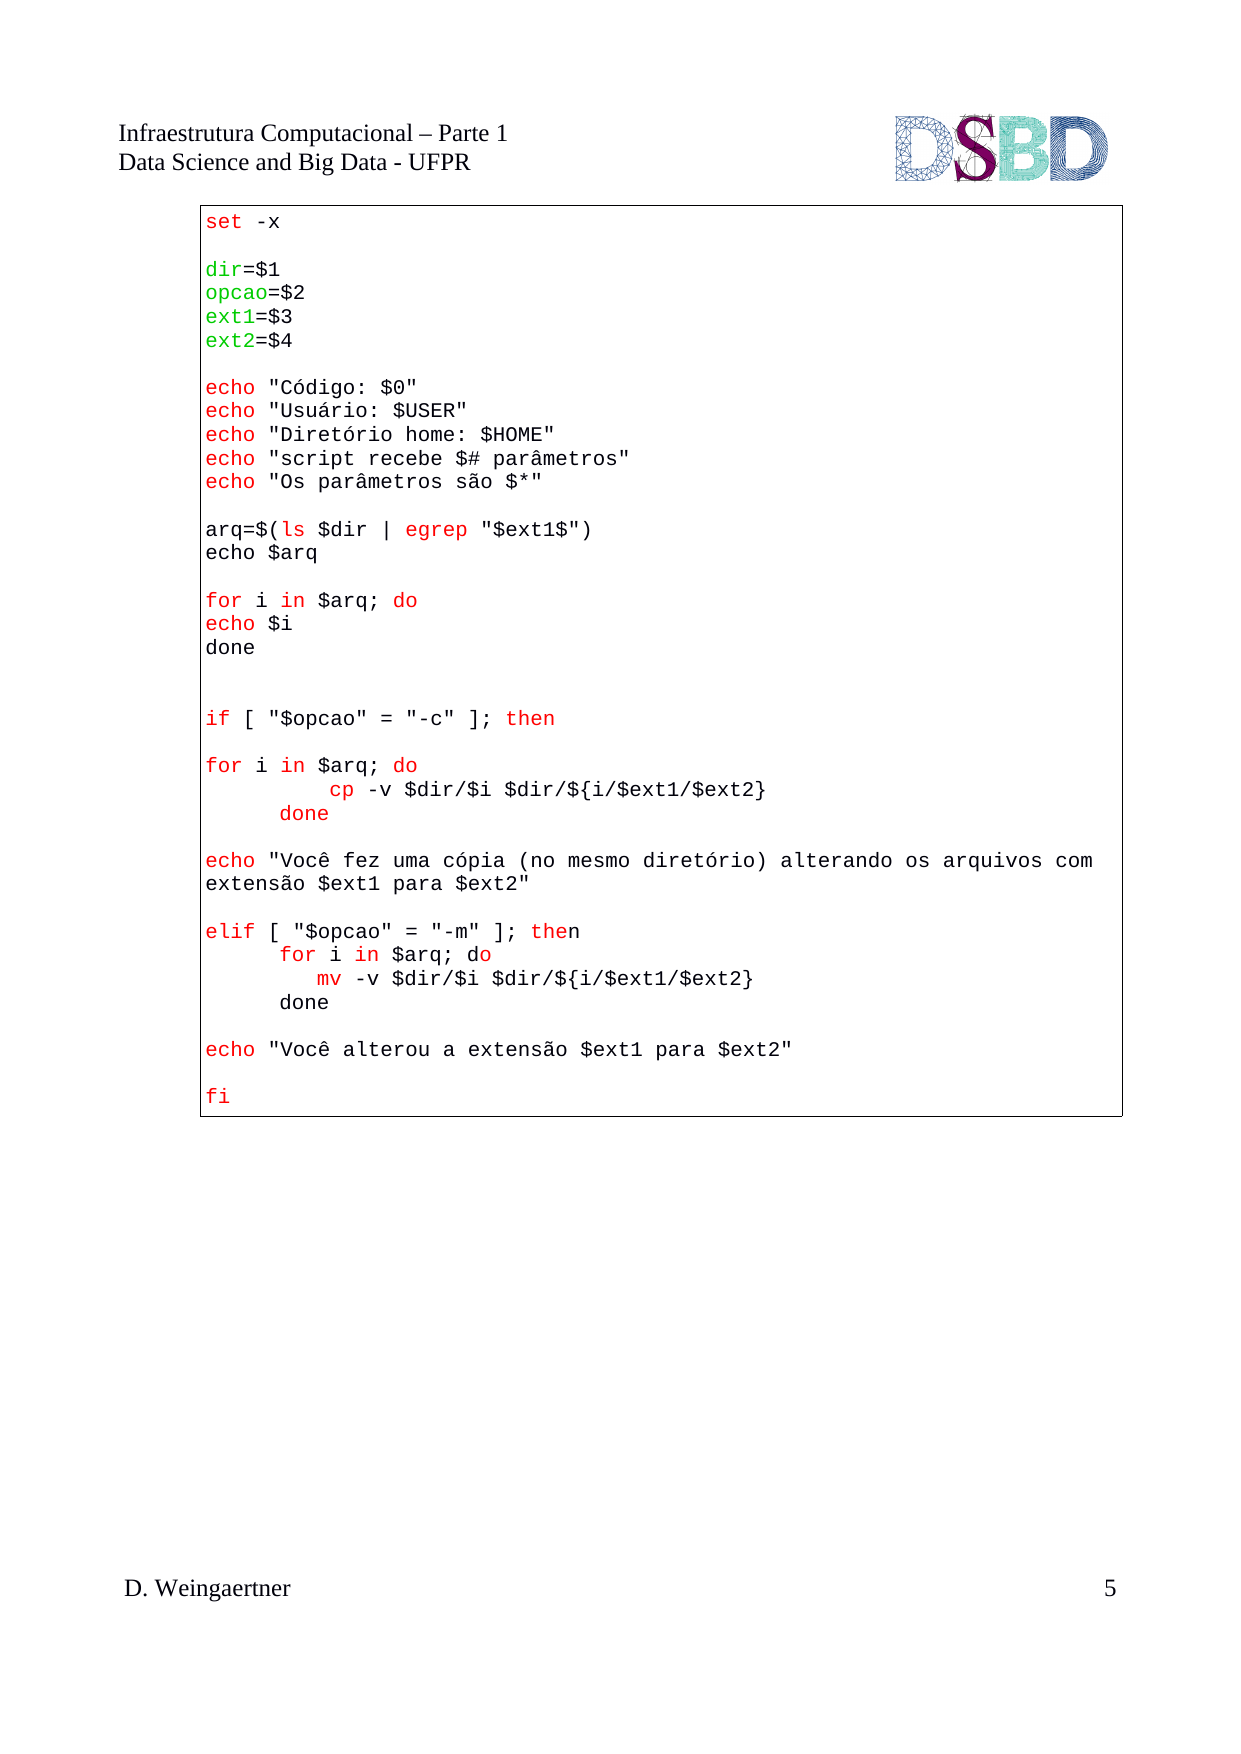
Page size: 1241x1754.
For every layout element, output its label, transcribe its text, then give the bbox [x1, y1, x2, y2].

picture [892, 112, 1111, 185]
table_header set -x dir=$1 opcao=$2 ext1=$3 ext2=$4 echo "Código: $0" echo "Usuário: $USER" echo "Diretório home: $HOME" echo "script recebe $# parâmetros" echo "Os parâmetros são $*" arq=$(ls $dir | egrep "$ext1$") echo $arq for i in $arq; do echo $i done if [ "$opcao" = "-c" ]; then for i in $arq; do cp -v $dir/$i $dir/${i/$ext1/$ext2} done echo "Você fez uma cópia (no mesmo diretório) alterando os arquivos com extensão $ext1 para $ext2" elif [ "$opcao" = "-m" ]; then for i in $arq; do mv -v $dir/$i $dir/${i/$ext1/$ext2} done echo "Você alterou a extensão $ext1 para $ext2" fi [201, 206, 1122, 1116]
